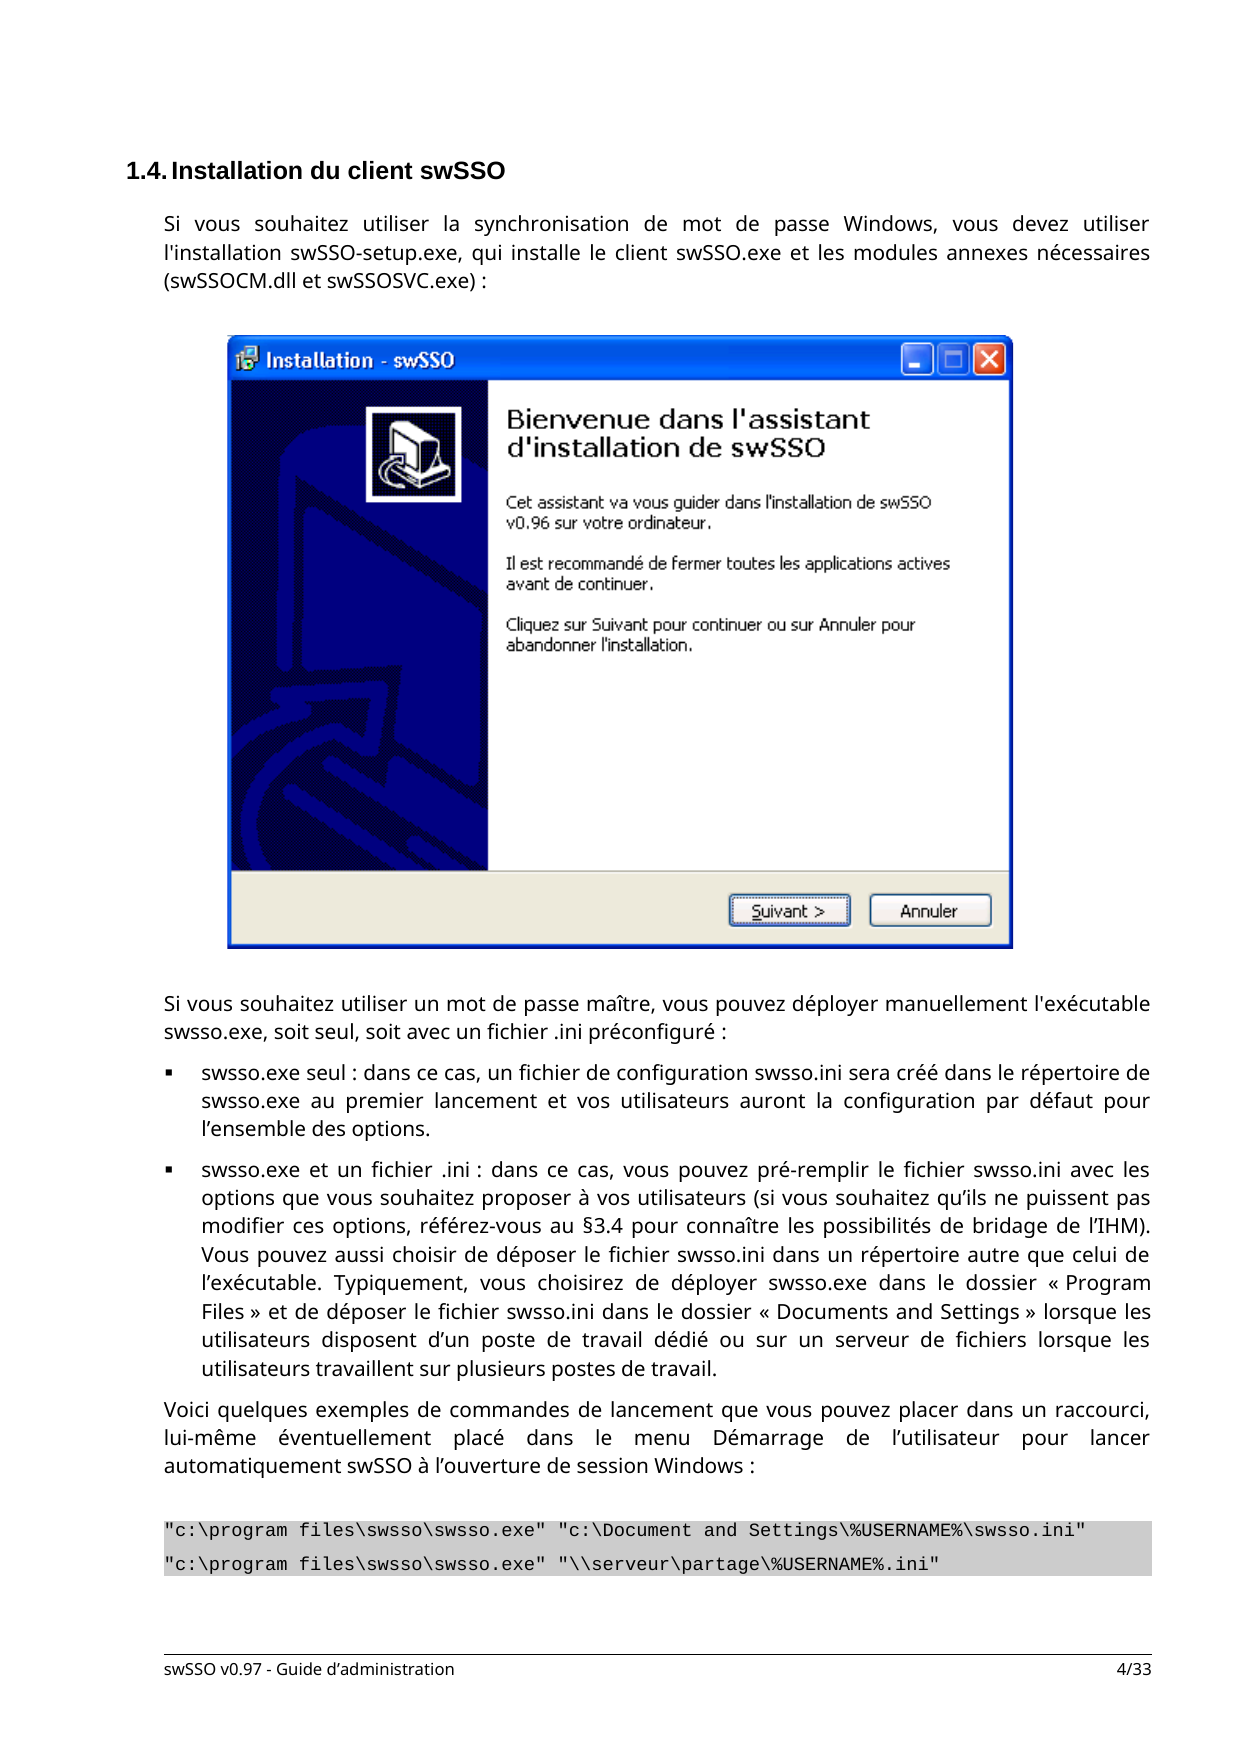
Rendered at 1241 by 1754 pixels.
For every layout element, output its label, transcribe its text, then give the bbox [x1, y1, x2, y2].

text Si vous souhaitez utiliser la synchronisation de mot de passe Windows, vous devez utiliser l'installation swSSO-setup.exe, qui installe le client swSSO.exe et les modules annexes nécessaires (swSSOCM.dll et swSSOSVC.exe) : [164, 209, 1152, 295]
list swsso.exe et un fichier .ini : dans ce cas, vous pouvez pré-remplir le fichier swsso.ini avec les options que vous souhaitez proposer à vos utilisateurs (si vous souhaitez qu’ils ne puissent pas modifier ces options, référez-vous au §3.4 pour connaître les possibilités de bridage de l’IHM). Vous pouvez aussi choisir de déposer le fichier swsso.ini dans un répertoire autre que celui de l’exécutable. Typiquement, vous choisirez de déployer swsso.exe dans le dossier « Program Files » et de déposer le fichier swsso.ini dans le dossier « Documents and Settings » lorsque les utilisateurs disposent d’un poste de travail dédié ou sur un serveur de fichiers lorsque les utilisateurs travaillent sur plusieurs postes de travail. [164, 1155, 1152, 1382]
subtitle Installation du client swSSO [126, 156, 1152, 184]
list swsso.exe seul : dans ce cas, un fichier de configuration swsso.ini sera créé dans le répertoire de swsso.exe au premier lancement et vos utilisateurs auront la configuration par défaut pour l’ensemble des options. [164, 1058, 1152, 1143]
text "c:\program files\swsso\swsso.exe" "c:\Document and Settings\%USERNAME%\swsso.ini" [164, 1521, 1152, 1542]
text Voici quelques exemples de commandes de lancement que vous pouvez placer dans un raccourci, lui-même éventuellement placé dans le menu Démarrage de l’utilisateur pour lancer automatiquement swSSO à l’ouverture de session Windows : [164, 1395, 1152, 1480]
text Si vous souhaitez utiliser un mot de passe maître, vous pouvez déployer manuellement l'exécutable swsso.exe, soit seul, soit avec un fichier .ini préconfiguré : [164, 989, 1152, 1046]
picture [227, 335, 1014, 949]
text "c:\program files\swsso\swsso.exe" "\\serveur\partage\%USERNAME%.ini" [164, 1555, 1152, 1576]
